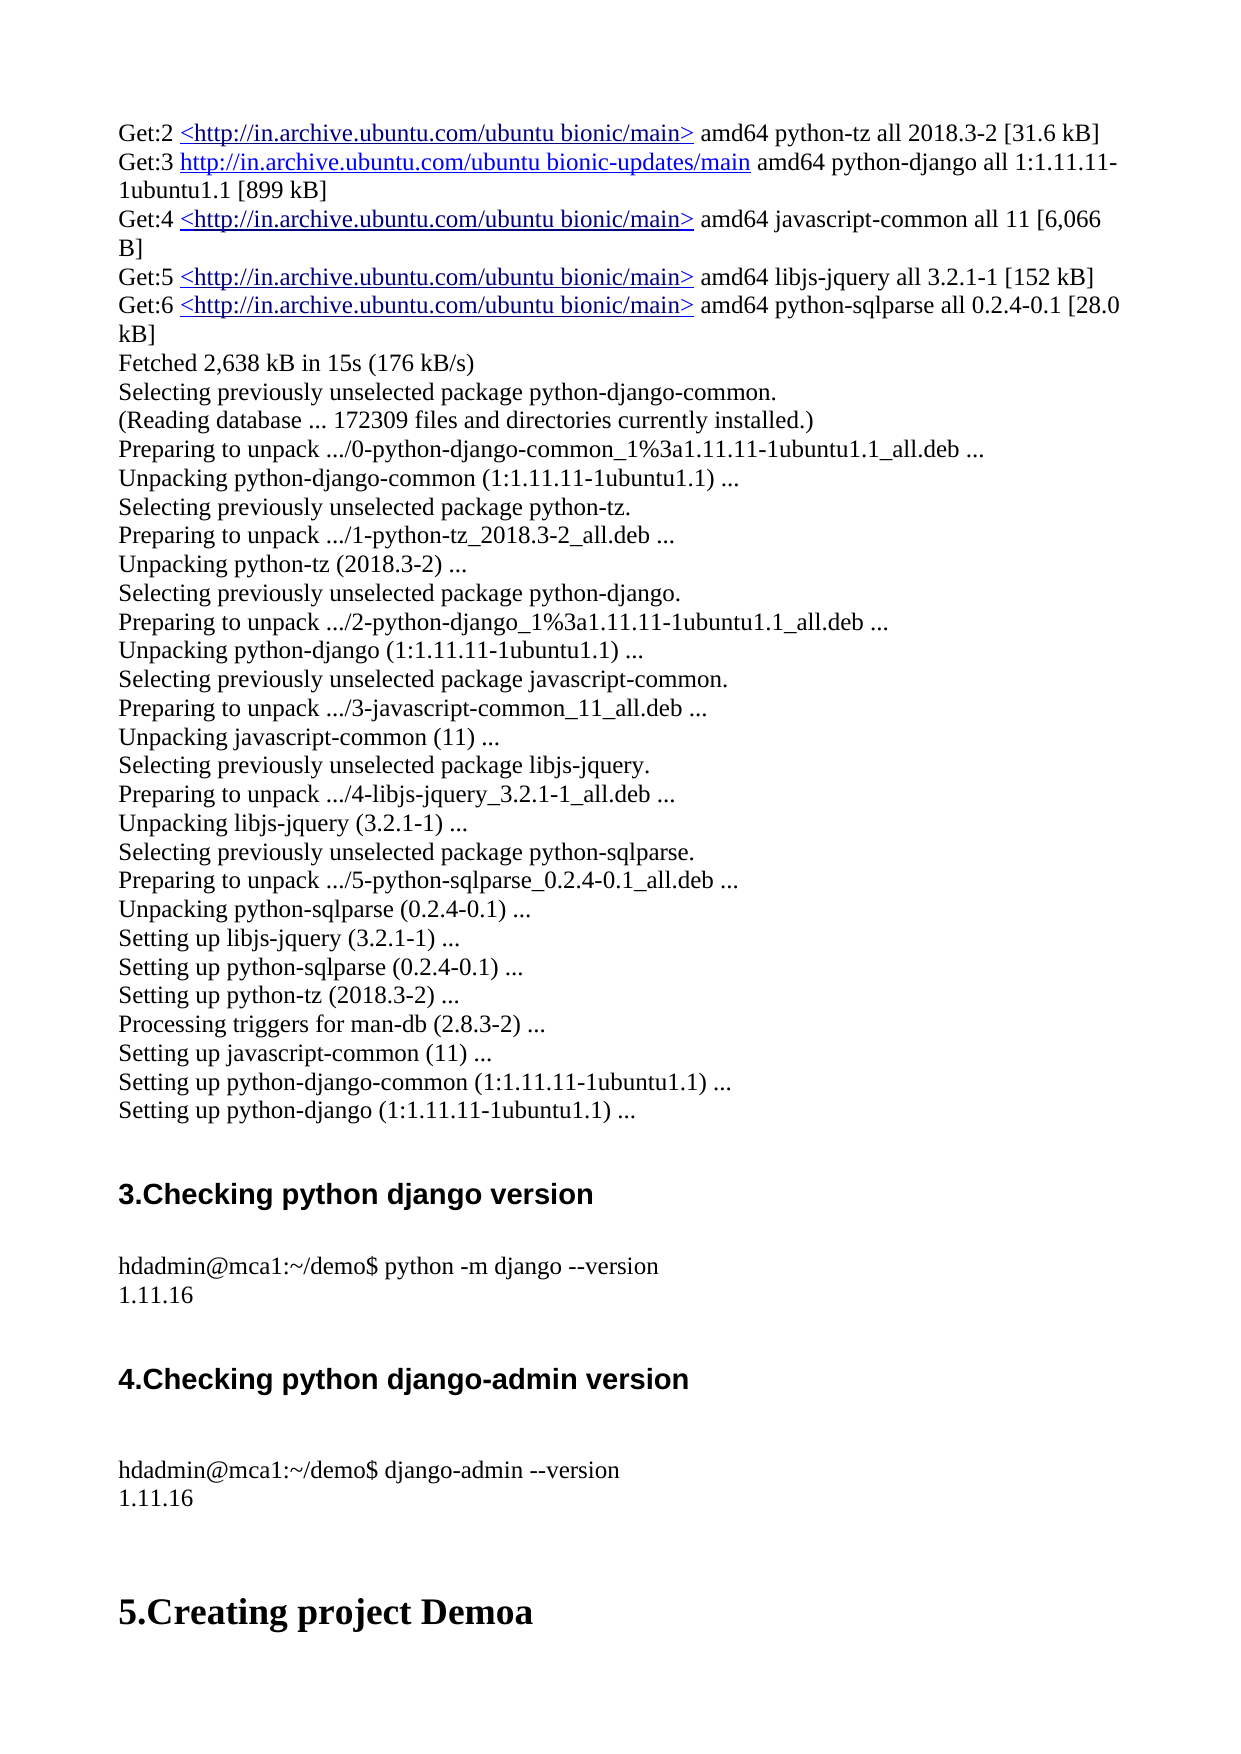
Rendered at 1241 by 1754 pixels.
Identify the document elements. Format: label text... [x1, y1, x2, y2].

text Setting up python-tz (2018.3-2) ... [118, 981, 1122, 1009]
text Setting up python-django-common (1:1.11.11-1ubuntu1.1) ... [118, 1067, 1122, 1096]
text Selecting previously unselected package python-tz. [118, 492, 1122, 521]
text Setting up python-sqlparse (0.2.4-0.1) ... [118, 952, 1122, 981]
text Unpacking libjs-jquery (3.2.1-1) ... [118, 808, 1122, 837]
text 1.11.16 [118, 1280, 1122, 1309]
text Preparing to unpack .../3-javascript-common_11_all.deb ... [118, 693, 1122, 722]
text Unpacking javascript-common (11) ... [118, 722, 1122, 751]
text Preparing to unpack .../1-python-tz_2018.3-2_all.deb ... [118, 521, 1122, 549]
text Setting up python-django (1:1.11.11-1ubuntu1.1) ... [118, 1096, 1122, 1124]
text Get:6 <http://in.archive.ubuntu.com/ubuntu bionic/main> amd64 python-sqlparse all 0.2.4-0.1 [28.0 kB] [118, 291, 1122, 348]
text Preparing to unpack .../2-python-django_1%3a1.11.11-1ubuntu1.1_all.deb ... [118, 607, 1122, 636]
text 3.Checking python django version [118, 1177, 1122, 1211]
text Unpacking python-tz (2018.3-2) ... [118, 549, 1122, 578]
text Selecting previously unselected package python-django-common. [118, 377, 1122, 406]
text Get:4 <http://in.archive.ubuntu.com/ubuntu bionic/main> amd64 javascript-common all 11 [6,066 B] [118, 204, 1122, 262]
text Setting up javascript-common (11) ... [118, 1038, 1122, 1067]
text Setting up libjs-jquery (3.2.1-1) ... [118, 923, 1122, 952]
text Get:5 <http://in.archive.ubuntu.com/ubuntu bionic/main> amd64 libjs-jquery all 3.2.1-1 [152 kB] [118, 262, 1122, 291]
text Unpacking python-django-common (1:1.11.11-1ubuntu1.1) ... [118, 463, 1122, 492]
text Unpacking python-django (1:1.11.11-1ubuntu1.1) ... [118, 636, 1122, 664]
text hdadmin@mca1:~/demo$ python -m django --version [118, 1251, 1122, 1280]
text Fetched 2,638 kB in 15s (176 kB/s) [118, 348, 1122, 377]
text Selecting previously unselected package javascript-common. [118, 664, 1122, 693]
text hdadmin@mca1:~/demo$ django-admin --version [118, 1455, 1122, 1483]
text Get:3 http://in.archive.ubuntu.com/ubuntu bHYPERLINK "http://in.archive.ubuntu.com/ubuntu bionic-updates/main"ionic-updates/main amd64 python-django all 1:1.11.11-1ubuntu1.1 [899 kB] [118, 147, 1122, 204]
text 4.Checking python django-admin version [118, 1362, 1122, 1396]
text Get:2 <http://in.archive.ubuntu.com/ubuntu bionic/main> amd64 python-tz all 2018.3-2 [31.6 kB] [118, 118, 1122, 147]
text Preparing to unpack .../0-python-django-common_1%3a1.11.11-1ubuntu1.1_all.deb ... [118, 434, 1122, 463]
text Processing triggers for man-db (2.8.3-2) ... [118, 1009, 1122, 1038]
text Selecting previously unselected package python-sqlparse. [118, 837, 1122, 866]
text 1.11.16 [118, 1483, 1122, 1512]
text 5.Creating project Demoa [118, 1589, 1122, 1632]
text Selecting previously unselected package python-django. [118, 578, 1122, 607]
text Preparing to unpack .../5-python-sqlparse_0.2.4-0.1_all.deb ... [118, 866, 1122, 894]
text Preparing to unpack .../4-libjs-jquery_3.2.1-1_all.deb ... [118, 779, 1122, 808]
text Unpacking python-sqlparse (0.2.4-0.1) ... [118, 894, 1122, 923]
text (Reading database ... 172309 files and directories currently installed.) [118, 406, 1122, 434]
text Selecting previously unselected package libjs-jquery. [118, 751, 1122, 779]
